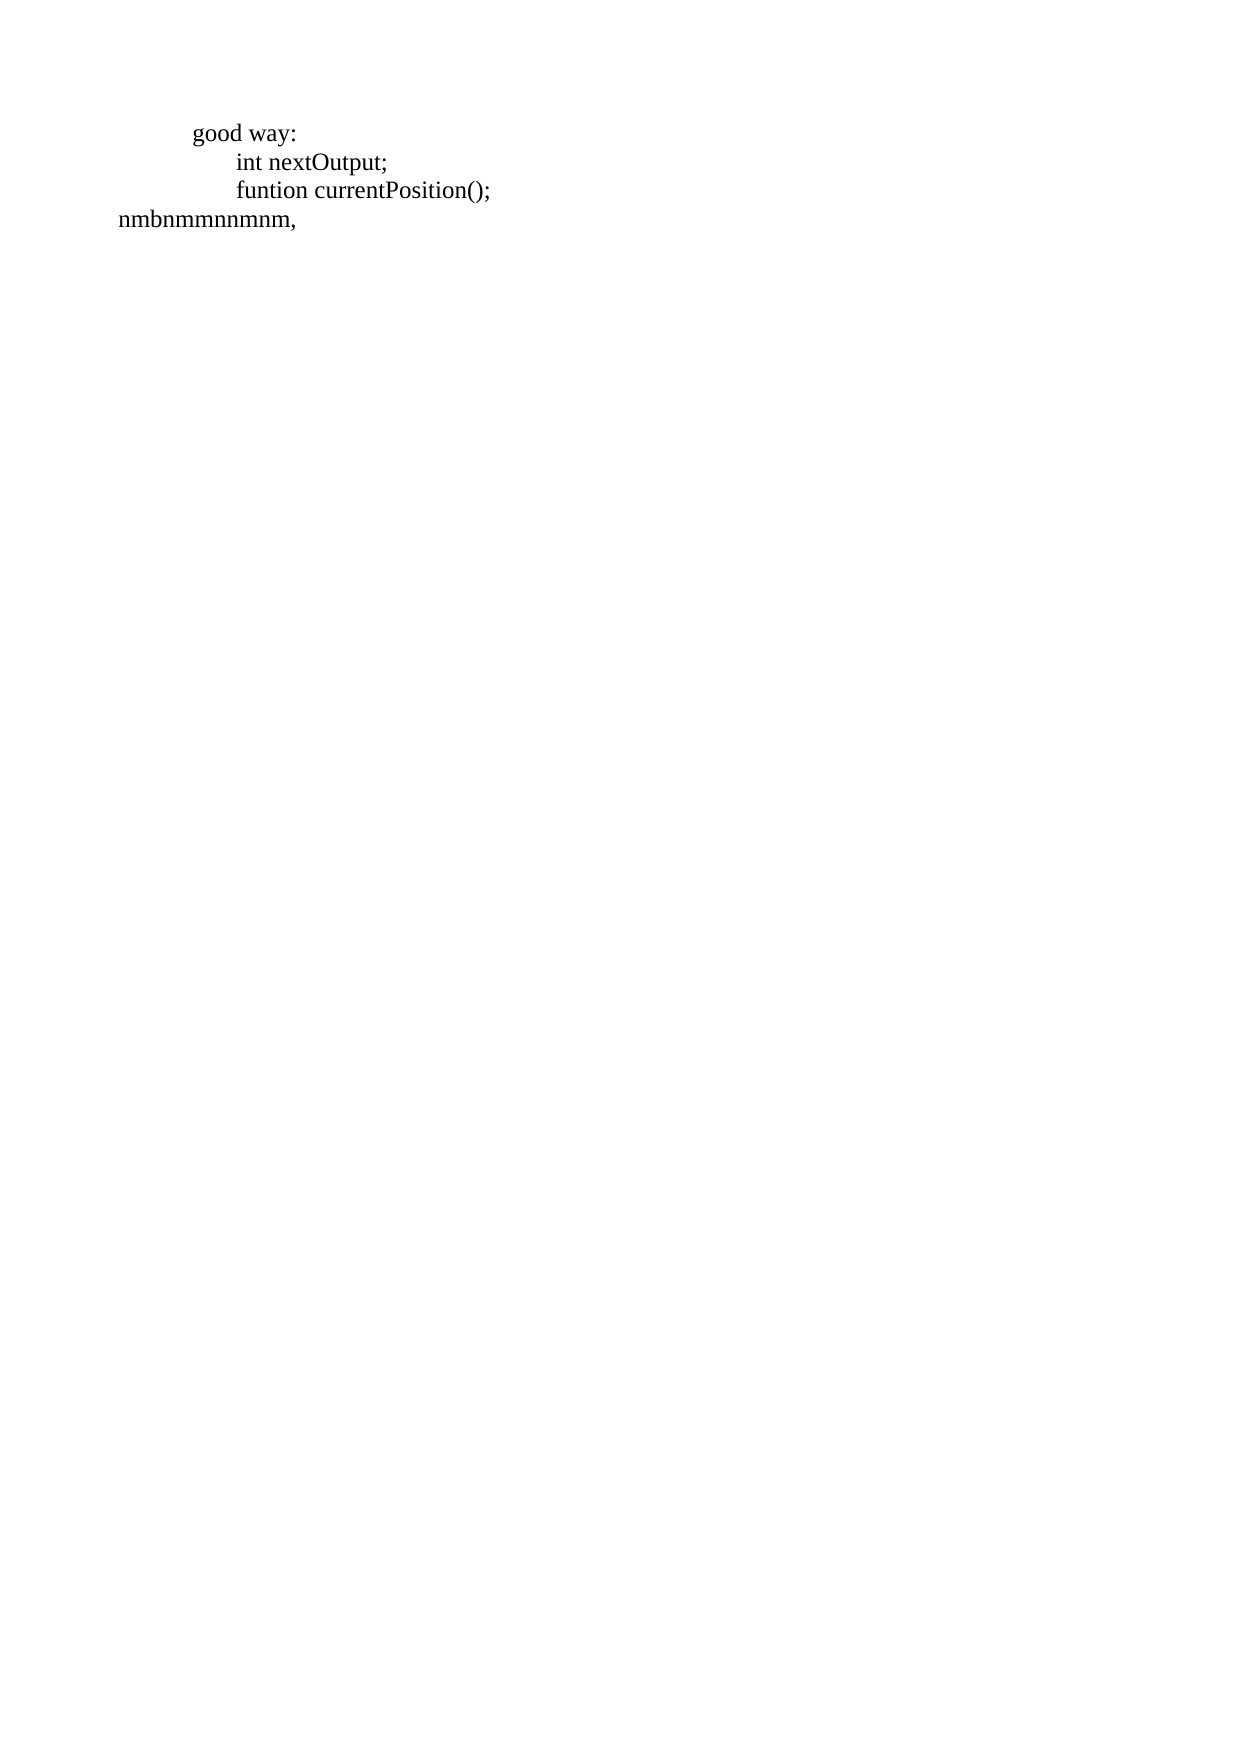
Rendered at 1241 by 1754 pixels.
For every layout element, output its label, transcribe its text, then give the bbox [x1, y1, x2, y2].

text nmbnmmnnmnm, [118, 204, 1122, 233]
text funtion currentPosition(); [118, 176, 1122, 204]
text int nextOutput; [118, 147, 1122, 176]
text good way: [118, 118, 1122, 147]
